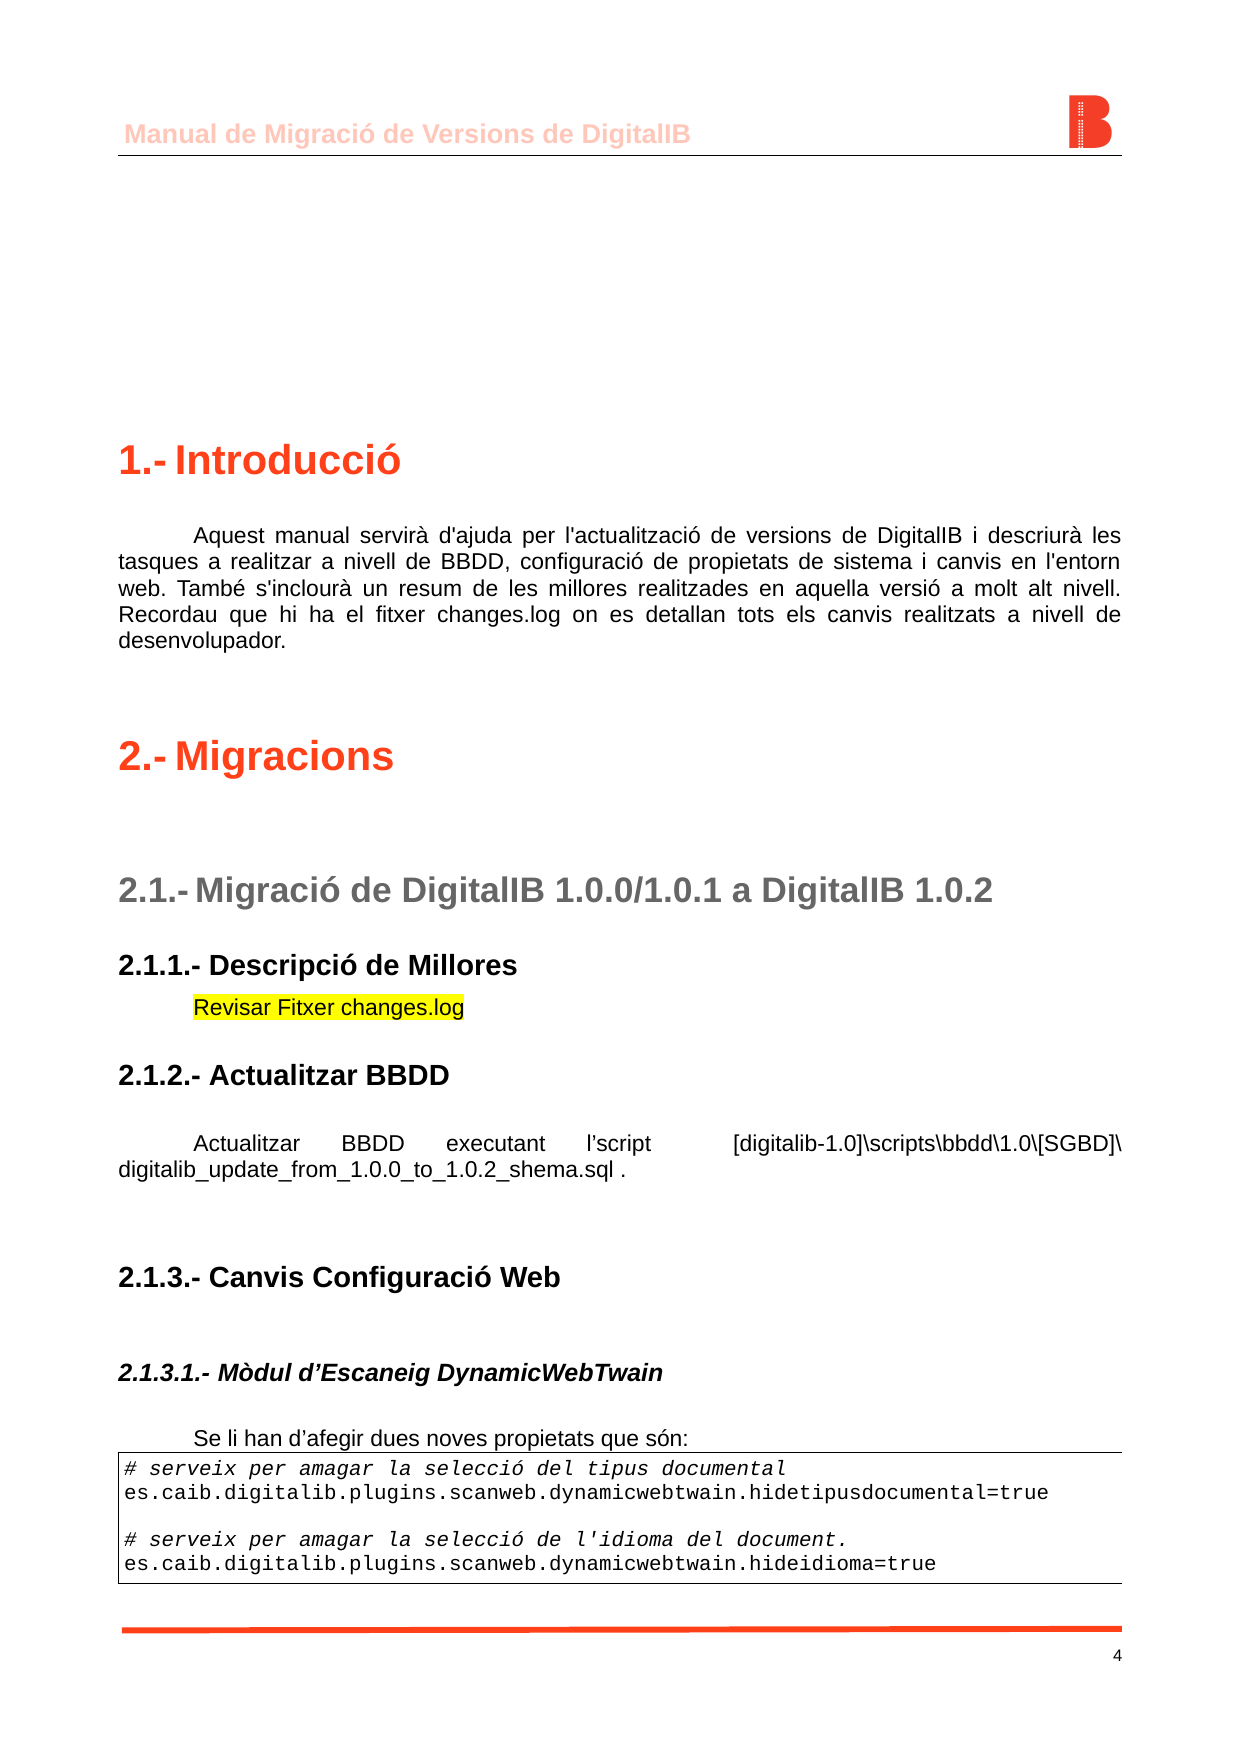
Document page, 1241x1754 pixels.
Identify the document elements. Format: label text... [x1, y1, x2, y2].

text Revisar Fitxer changes.log [118, 994, 1122, 1020]
subtitle Mòdul d’Escaneig DynamicWebTwain [118, 1358, 1122, 1386]
subtitle Introducció [118, 435, 1122, 483]
picture [1063, 94, 1117, 150]
text Actualitzar BBDD executant l’script [digitalib-1.0]\scripts\bbdd\1.0\[SGBD]\digitalib_update_from_1.0.0_to_1.0.2_shema.sql . [118, 1130, 1122, 1183]
subtitle Migració de DigitalIB 1.0.0/1.0.1 a DigitalIB 1.0.2 [118, 869, 1122, 910]
subtitle Actualitzar BBDD [118, 1057, 1122, 1091]
text Se li han d’afegir dues noves propietats que són: [118, 1425, 1122, 1452]
table_header # serveix per amagar la selecció del tipus documental es.caib.digitalib.plugins.scanweb.dynamicwebtwain.hidetipusdocumental=true # serveix per amagar la selecció de l'idioma del document. es.caib.digitalib.plugins.scanweb.dynamicwebtwain.hideidioma=true [119, 1453, 1122, 1582]
text Aquest manual servirà d'ajuda per l'actualització de versions de DigitalIB i descriurà les tasques a realitzar a nivell de BBDD, configuració de propietats de sistema i canvis en l'entorn web. També s'inclourà un resum de les millores realitzades en aquella versió a molt alt nivell. Recordau que hi ha el fitxer changes.log on es detallan tots els canvis realitzats a nivell de desenvolupador. [118, 522, 1122, 653]
subtitle Canvis Configuració Web [118, 1260, 1122, 1294]
subtitle Migracions [118, 731, 1122, 779]
subtitle Descripció de Millores [118, 948, 1122, 981]
